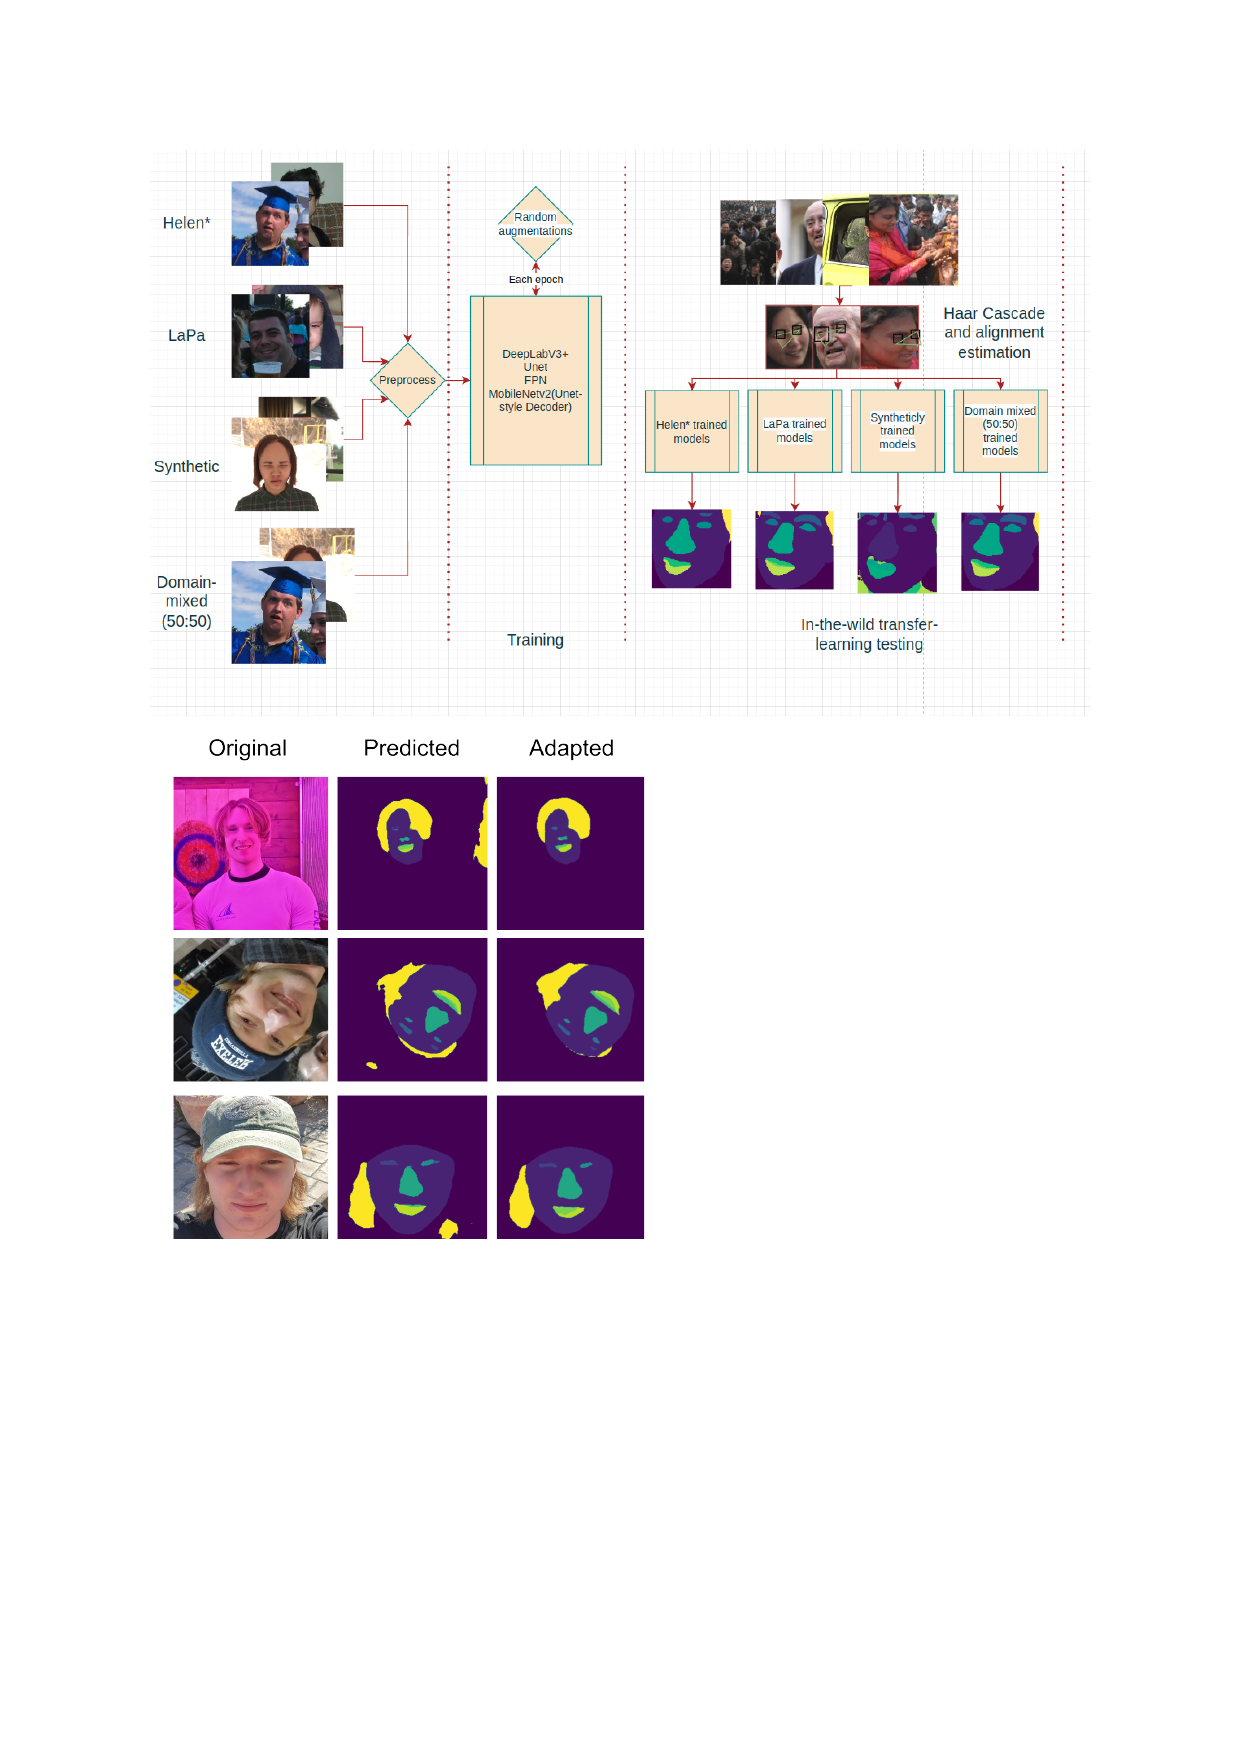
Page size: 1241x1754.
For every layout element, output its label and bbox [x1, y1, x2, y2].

picture [150, 150, 1091, 716]
picture [150, 719, 668, 1239]
